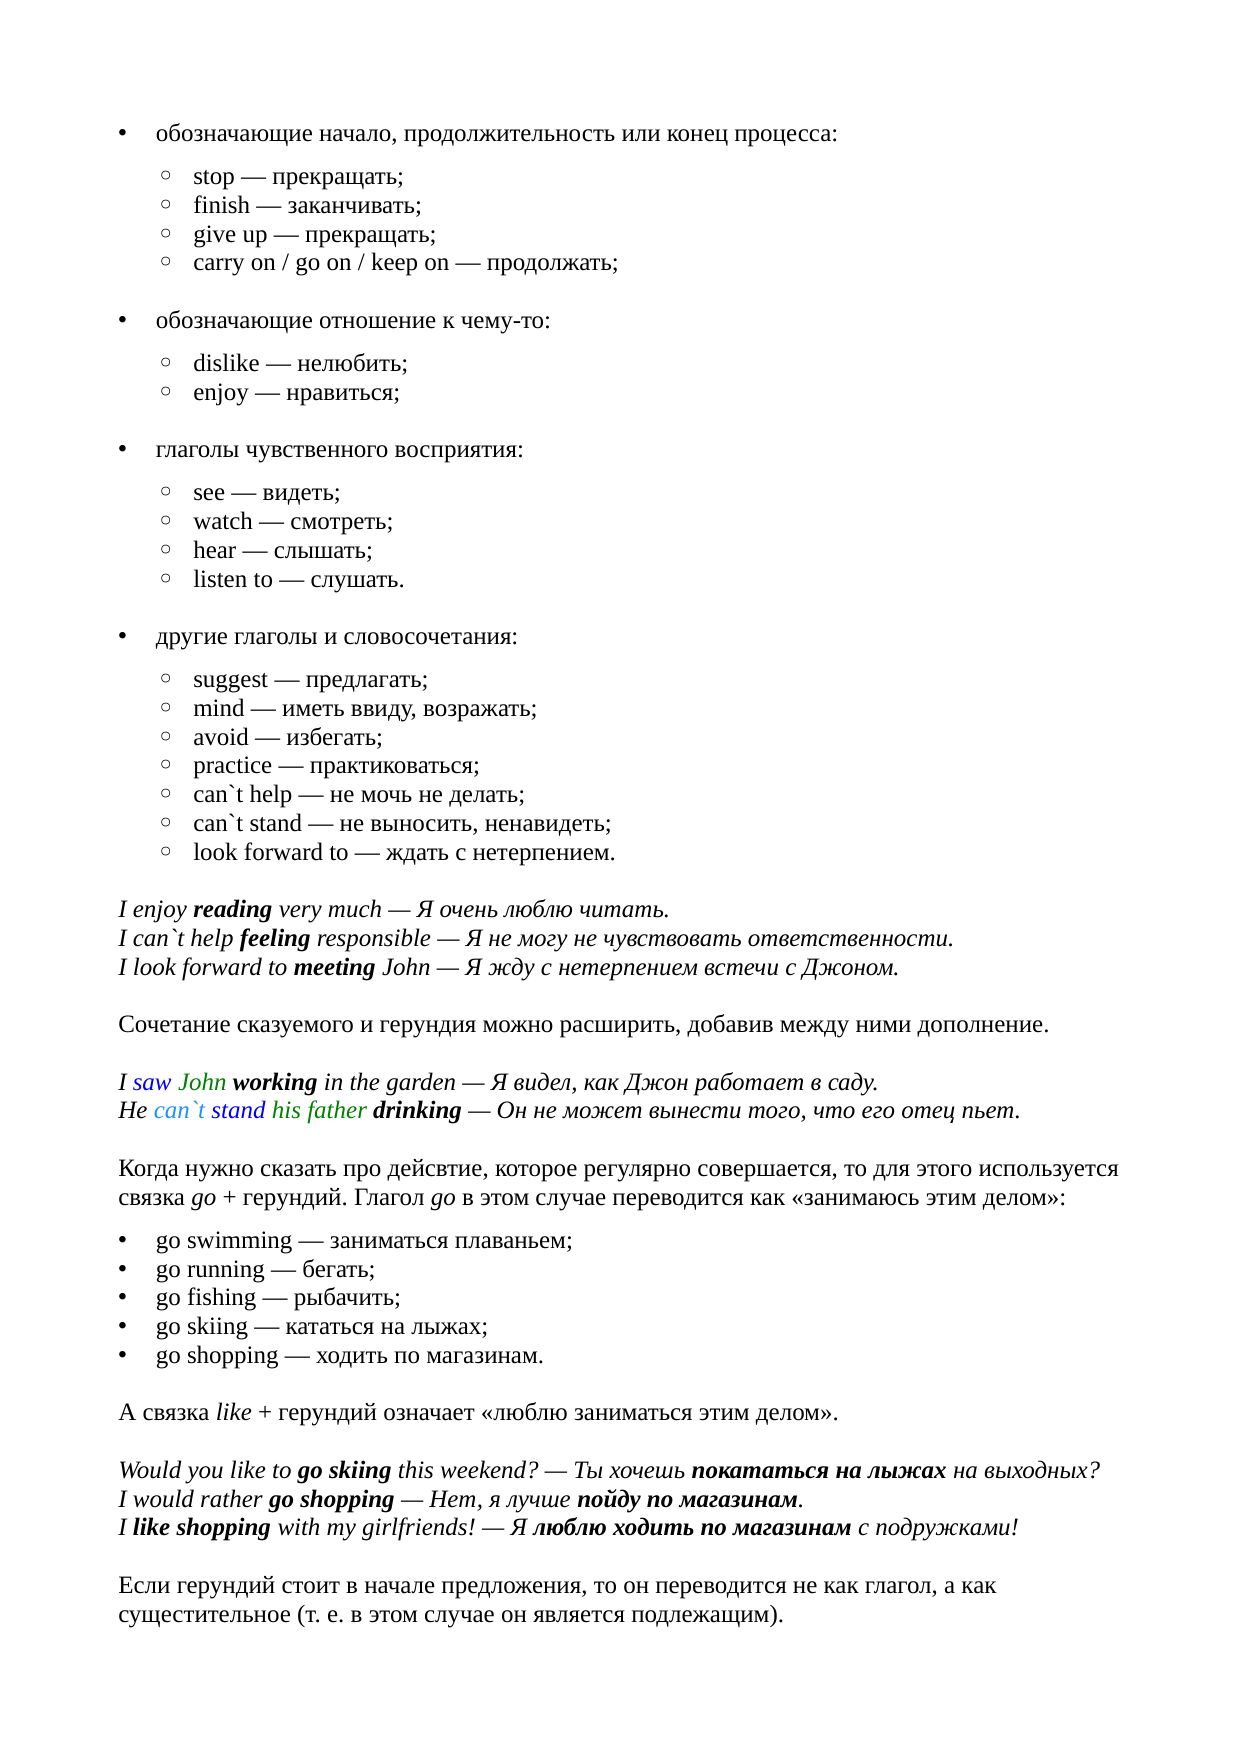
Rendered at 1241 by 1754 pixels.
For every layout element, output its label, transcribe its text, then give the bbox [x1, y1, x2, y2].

text I would rather go shopping — Нет, я лучше пойду по магазинам. [118, 1484, 1122, 1512]
list suggest — предлагать; [156, 664, 1122, 693]
text Если герундий стоит в начале предложения, то он переводится не как глагол, а как сущестительное (т. е. в этом случае он является подлежащим). [118, 1570, 1122, 1627]
list go swimming — заниматься плаваньем; [118, 1225, 1122, 1254]
text I like shopping with my girlfriends! — Я люблю ходить по магазинам с подружками! [118, 1512, 1122, 1541]
list enjoy — нравиться; [156, 377, 1122, 406]
list hear — слышать; [156, 535, 1122, 564]
list go skiing — кататься на лыжах; [118, 1311, 1122, 1340]
list can`t stand — не выносить, ненавидеть; [156, 808, 1122, 837]
text He can`t stand his father drinking — Он не может вынести того, что его отец пьет. [118, 1096, 1122, 1124]
text I can`t help feeling responsible — Я не могу не чувствовать ответственности. [118, 923, 1122, 952]
text Когда нужно сказать про дейсвтие, которое регулярно совершается, то для этого используется [118, 1153, 1122, 1182]
text I look forward to meeting John — Я жду с нетерпением встечи с Джоном. [118, 952, 1122, 981]
list give up — прекращать; [156, 219, 1122, 247]
list look forward to — ждать с нетерпением. [156, 837, 1122, 866]
list avoid — избегать; [156, 722, 1122, 751]
list go fishing — рыбачить; [118, 1282, 1122, 1311]
text А связка like + герундий означает «люблю заниматься этим делом». [118, 1397, 1122, 1426]
list finish — заканчивать; [156, 190, 1122, 219]
list watch — смотреть; [156, 506, 1122, 535]
list can`t help — не мочь не делать; [156, 779, 1122, 808]
list другие глаголы и словосочетания: [118, 621, 1122, 650]
text I saw John working in the garden — Я видел, как Джон работает в саду. [118, 1067, 1122, 1096]
list обозначающие начало, продолжительность или конец процесса: [118, 118, 1122, 147]
list go shopping — ходить по магазинам. [118, 1340, 1122, 1369]
list dislike — нелюбить; [156, 348, 1122, 377]
text I enjoy reading very much — Я очень люблю читать. [118, 894, 1122, 923]
text Would you like to go skiing this weekend? — Ты хочешь покататься на лыжах на выходных? [118, 1455, 1122, 1484]
list practice — практиковаться; [156, 751, 1122, 779]
text связка go + герундий. Глагол go в этом случае переводится как «занимаюсь этим делом»: [118, 1182, 1122, 1211]
list see — видеть; [156, 477, 1122, 506]
list stop — прекращать; [156, 161, 1122, 190]
text Сочетание сказуемого и герундия можно расширить, добавив между ними дополнение. [118, 1009, 1122, 1038]
list go running — бегать; [118, 1254, 1122, 1282]
list обозначающие отношение к чему-то: [118, 305, 1122, 334]
list глаголы чувственного восприятия: [118, 434, 1122, 463]
list mind — иметь ввиду, возражать; [156, 693, 1122, 722]
list carry on / go on / keep on — продолжать; [156, 247, 1122, 276]
list listen to — слушать. [156, 564, 1122, 592]
